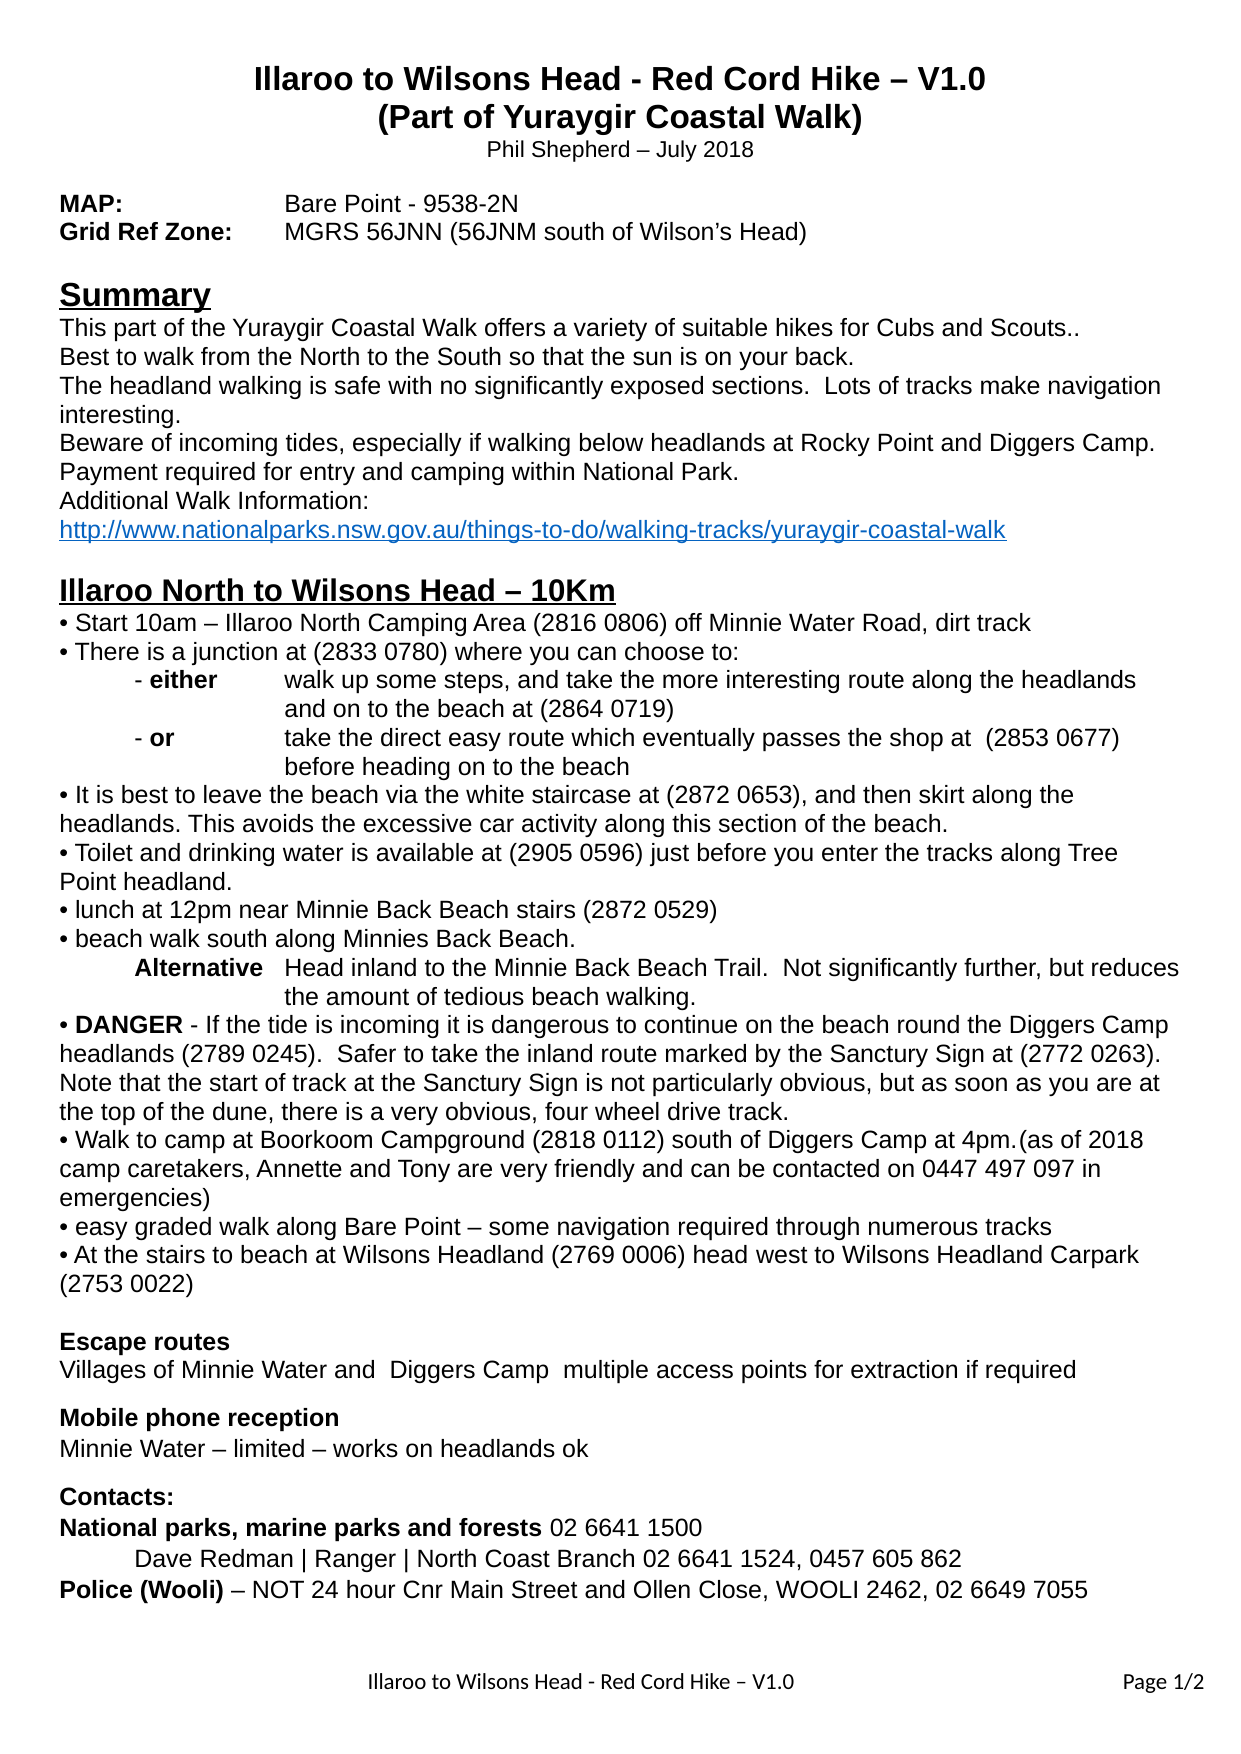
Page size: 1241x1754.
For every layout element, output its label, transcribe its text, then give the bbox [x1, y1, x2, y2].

text Phil Shepherd – July 2018 [59, 136, 1181, 189]
text Grid Ref Zone: MGRS 56JNN (56JNM south of Wilson’s Head) [59, 217, 1181, 246]
text Illaroo North to Wilsons Head – 10Km [59, 572, 1181, 608]
text Additional Walk Information: [59, 486, 1181, 514]
text Illaroo to Wilsons Head - Red Cord Hike – V1.0 [59, 59, 1181, 97]
text • lunch at 12pm near Minnie Back Beach stairs (2872 0529) [59, 896, 1181, 924]
text Mobile phone reception Minnie Water – limited – works on headlands ok [59, 1403, 1181, 1463]
text The headland walking is safe with no significantly exposed sections. Lots of tracks make navigation interesting. Beware of incoming tides, especially if walking below headlands at Rocky Point and Diggers Camp. [59, 371, 1181, 457]
text http://www.nationalparks.nsw.gov.au/things-to-do/walking-tracks/yuraygir-coastal-walk [59, 514, 1181, 543]
text • Start 10am – Illaroo North Camping Area (2816 0806) off Minnie Water Road, dirt track [59, 608, 1181, 637]
text This part of the Yuraygir Coastal Walk offers a variety of suitable hikes for Cubs and Scouts.. [59, 313, 1181, 342]
text Best to walk from the North to the South so that the sun is on your back. [59, 342, 1181, 371]
text • DANGER - If the tide is incoming it is dangerous to continue on the beach round the Diggers Camp headlands (2789 0245). Safer to take the inland route marked by the Sanctury Sign at (2772 0263). Note that the start of track at the Sanctury Sign is not particularly obvious, but as soon as you are at the top of the dune, there is a very obvious, four wheel drive track. [59, 1011, 1181, 1126]
text • Walk to camp at Boorkoom Campground (2818 0112) south of Diggers Camp at 4pm.(as of 2018 camp caretakers, Annette and Tony are very friendly and can be contacted on 0447 497 097 in emergencies) [59, 1126, 1181, 1212]
text - or take the direct easy route which eventually passes the shop at (2853 0677) before heading on to the beach [59, 723, 1181, 781]
text • At the stairs to beach at Wilsons Headland (2769 0006) head west to Wilsons Headland Carpark (2753 0022) [59, 1241, 1181, 1298]
text MAP: Bare Point - 9538-2N [59, 189, 1181, 217]
text • It is best to leave the beach via the white staircase at (2872 0653), and then skirt along the headlands. This avoids the excessive car activity along this section of the beach. [59, 781, 1181, 838]
text • There is a junction at (2833 0780) where you can choose to: - either walk up some steps, and take the more interesting route along the headlands and on to the beach at (2864 0719) [59, 637, 1181, 723]
text Contacts: National parks, marine parks and forests 02 6641 1500 Dave Redman | Ranger | North Coast Branch 02 6641 1524, 0457 605 862 Police (Wooli) – NOT 24 hour Cnr Main Street and Ollen Close, WOOLI 2462, 02 6649 7055 [59, 1482, 1181, 1604]
text (Part of Yuraygir Coastal Walk) [59, 97, 1181, 136]
text Payment required for entry and camping within National Park. [59, 457, 1181, 486]
text Summary [59, 275, 1181, 313]
text • easy graded walk along Bare Point – some navigation required through numerous tracks [59, 1212, 1181, 1241]
text Escape routes [59, 1298, 1181, 1356]
text Villages of Minnie Water and Diggers Camp multiple access points for extraction if required [59, 1356, 1181, 1384]
text • Toilet and drinking water is available at (2905 0596) just before you enter the tracks along Tree Point headland. [59, 838, 1181, 896]
text • beach walk south along Minnies Back Beach. Alternative Head inland to the Minnie Back Beach Trail. Not significantly further, but reduces the amount of tedious beach walking. [59, 924, 1181, 1011]
